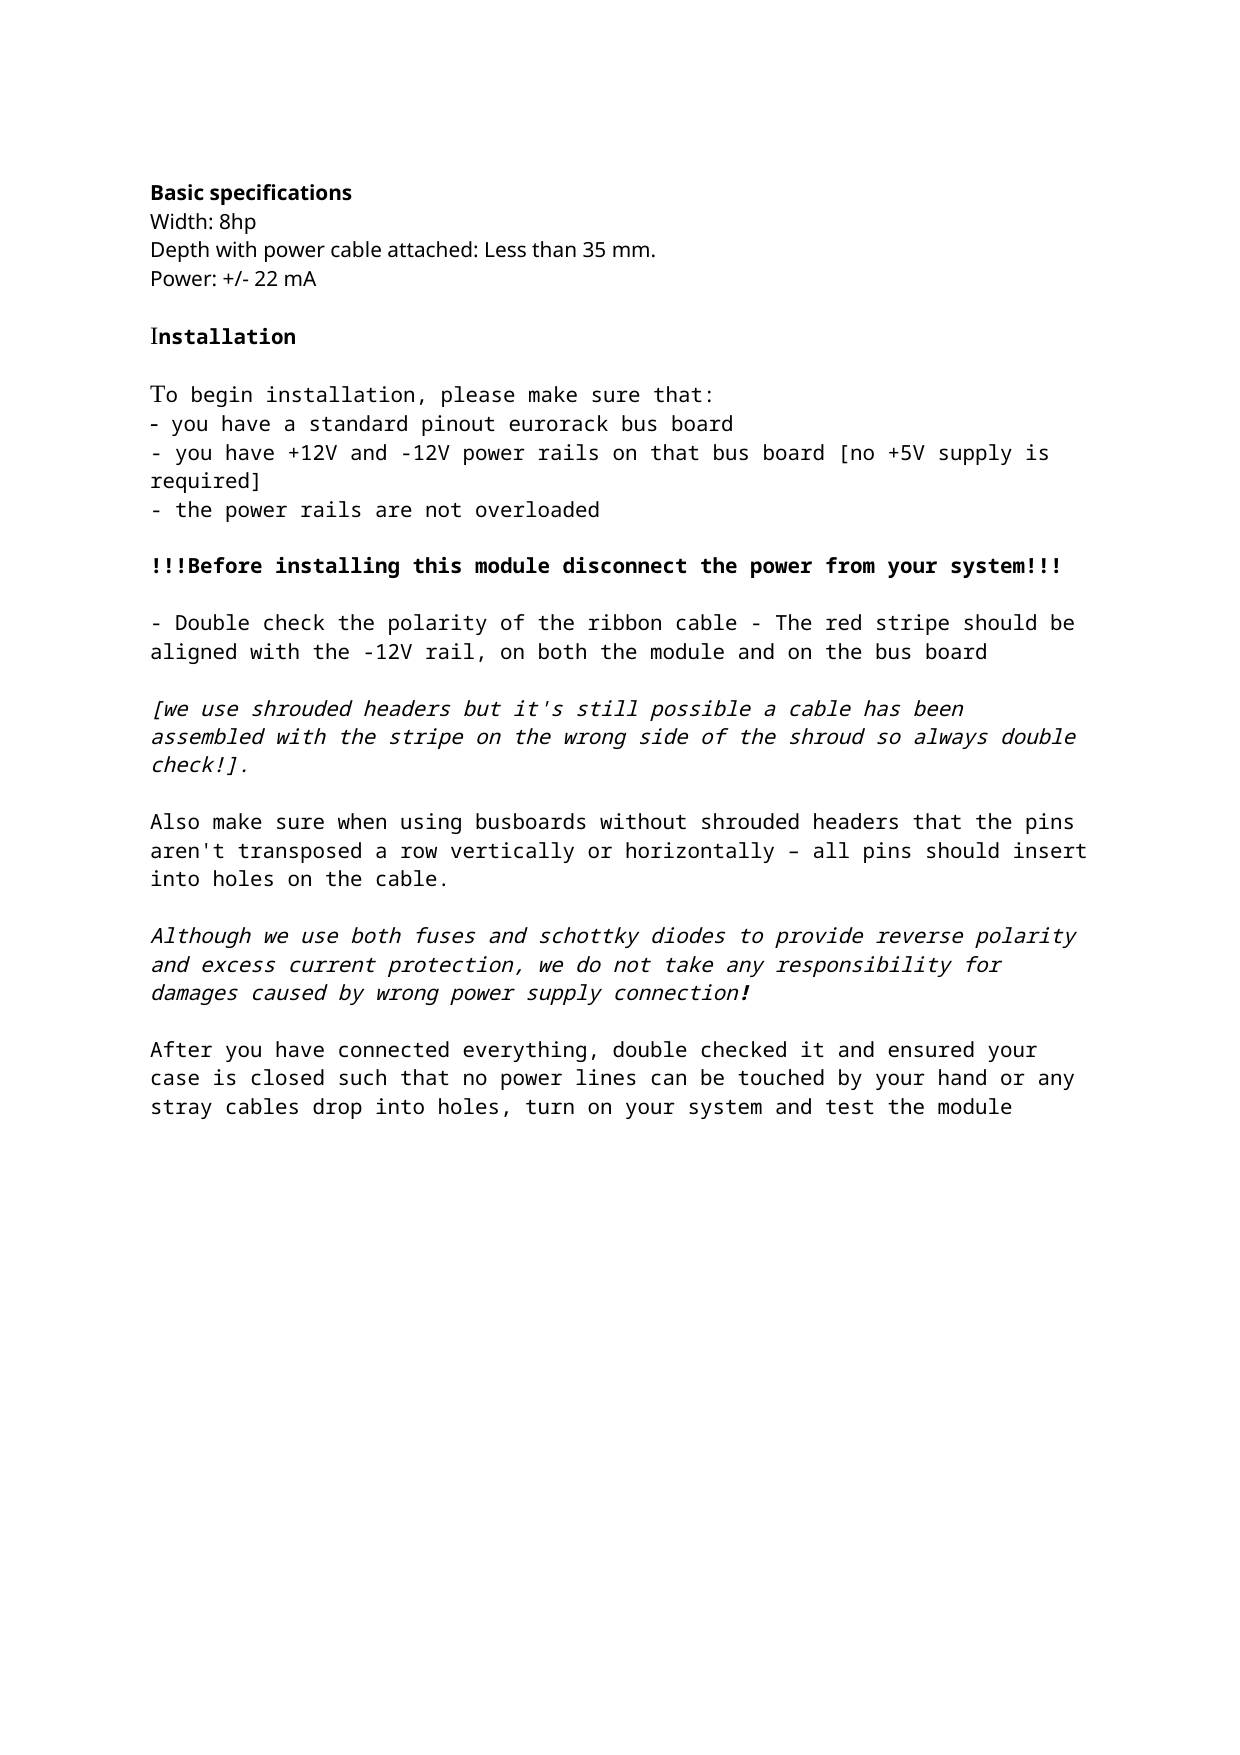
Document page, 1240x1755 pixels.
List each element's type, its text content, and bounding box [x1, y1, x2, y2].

text Installation [150, 321, 1089, 350]
text Also make sure when using busboards without shrouded headers that the pins aren't transposed a row vertically or horizontally – all pins should insert into holes on the cable. [150, 807, 1089, 893]
text - Double check the polarity of the ribbon cable - The red stripe should be aligned with the -12V rail, on both the module and on the bus board [150, 608, 1089, 665]
text !!!Before installing this module disconnect the power from your system!!! [150, 552, 1089, 580]
text [we use shrouded headers but it's still possible a cable has been assembled with the stripe on the wrong side of the shroud so always double check!]. [150, 694, 1089, 779]
text After you have connected everything, double checked it and ensured your case is closed such that no power lines can be touched by your hand or any stray cables drop into holes, turn on your system and test the module [150, 1035, 1089, 1120]
text Power: +/- 22 mA [150, 264, 1089, 292]
text Although we use both fuses and schottky diodes to provide reverse polarity and excess current protection, we do not take any responsibility for damages caused by wrong power supply connection! [150, 921, 1089, 1007]
text To begin installation, please make sure that: [150, 379, 1089, 408]
text - you have a standard pinout eurorack bus board [150, 408, 1089, 438]
text - the power rails are not overloaded [150, 495, 1089, 523]
text - you have +12V and -12V power rails on that bus board [no +5V supply is required] [150, 438, 1089, 495]
text Width: 8hp [150, 207, 1089, 235]
text Depth with power cable attached: Less than 35 mm. [150, 235, 1089, 264]
text Basic specifications [150, 178, 1089, 207]
